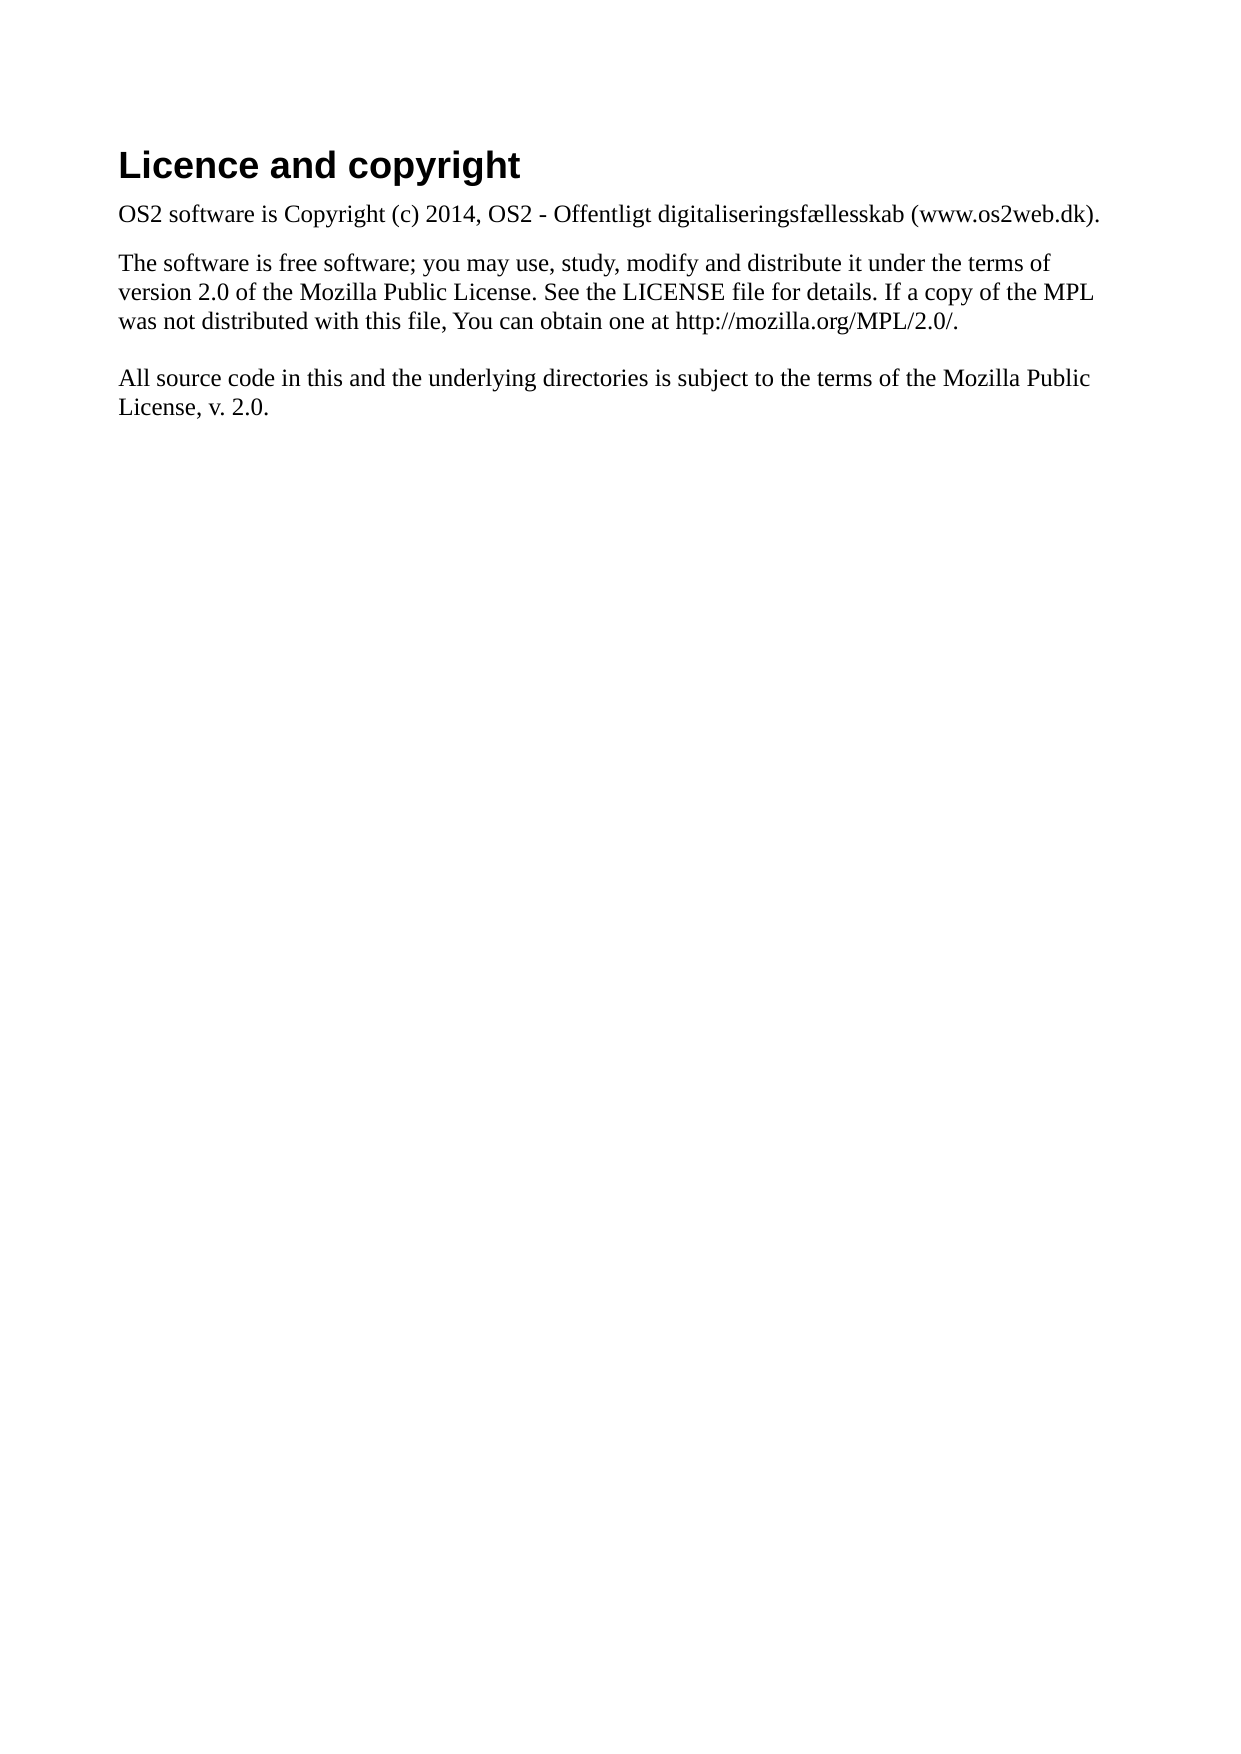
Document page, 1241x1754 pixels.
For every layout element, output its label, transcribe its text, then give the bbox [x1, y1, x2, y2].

text All source code in this and the underlying directories is subject to the terms of the Mozilla Public License, v. 2.0. [118, 363, 1122, 421]
text The software is free software; you may use, study, modify and distribute it under the terms of version 2.0 of the Mozilla Public License. See the LICENSE file for details. If a copy of the MPL was not distributed with this file, You can obtain one at http://mozilla.org/MPL/2.0/. [118, 248, 1122, 334]
subtitle Licence and copyright [118, 143, 1122, 187]
text OS2 software is Copyright (c) 2014, OS2 - Offentligt digitaliseringsfællesskab (www.os2web.dk). [118, 199, 1122, 228]
